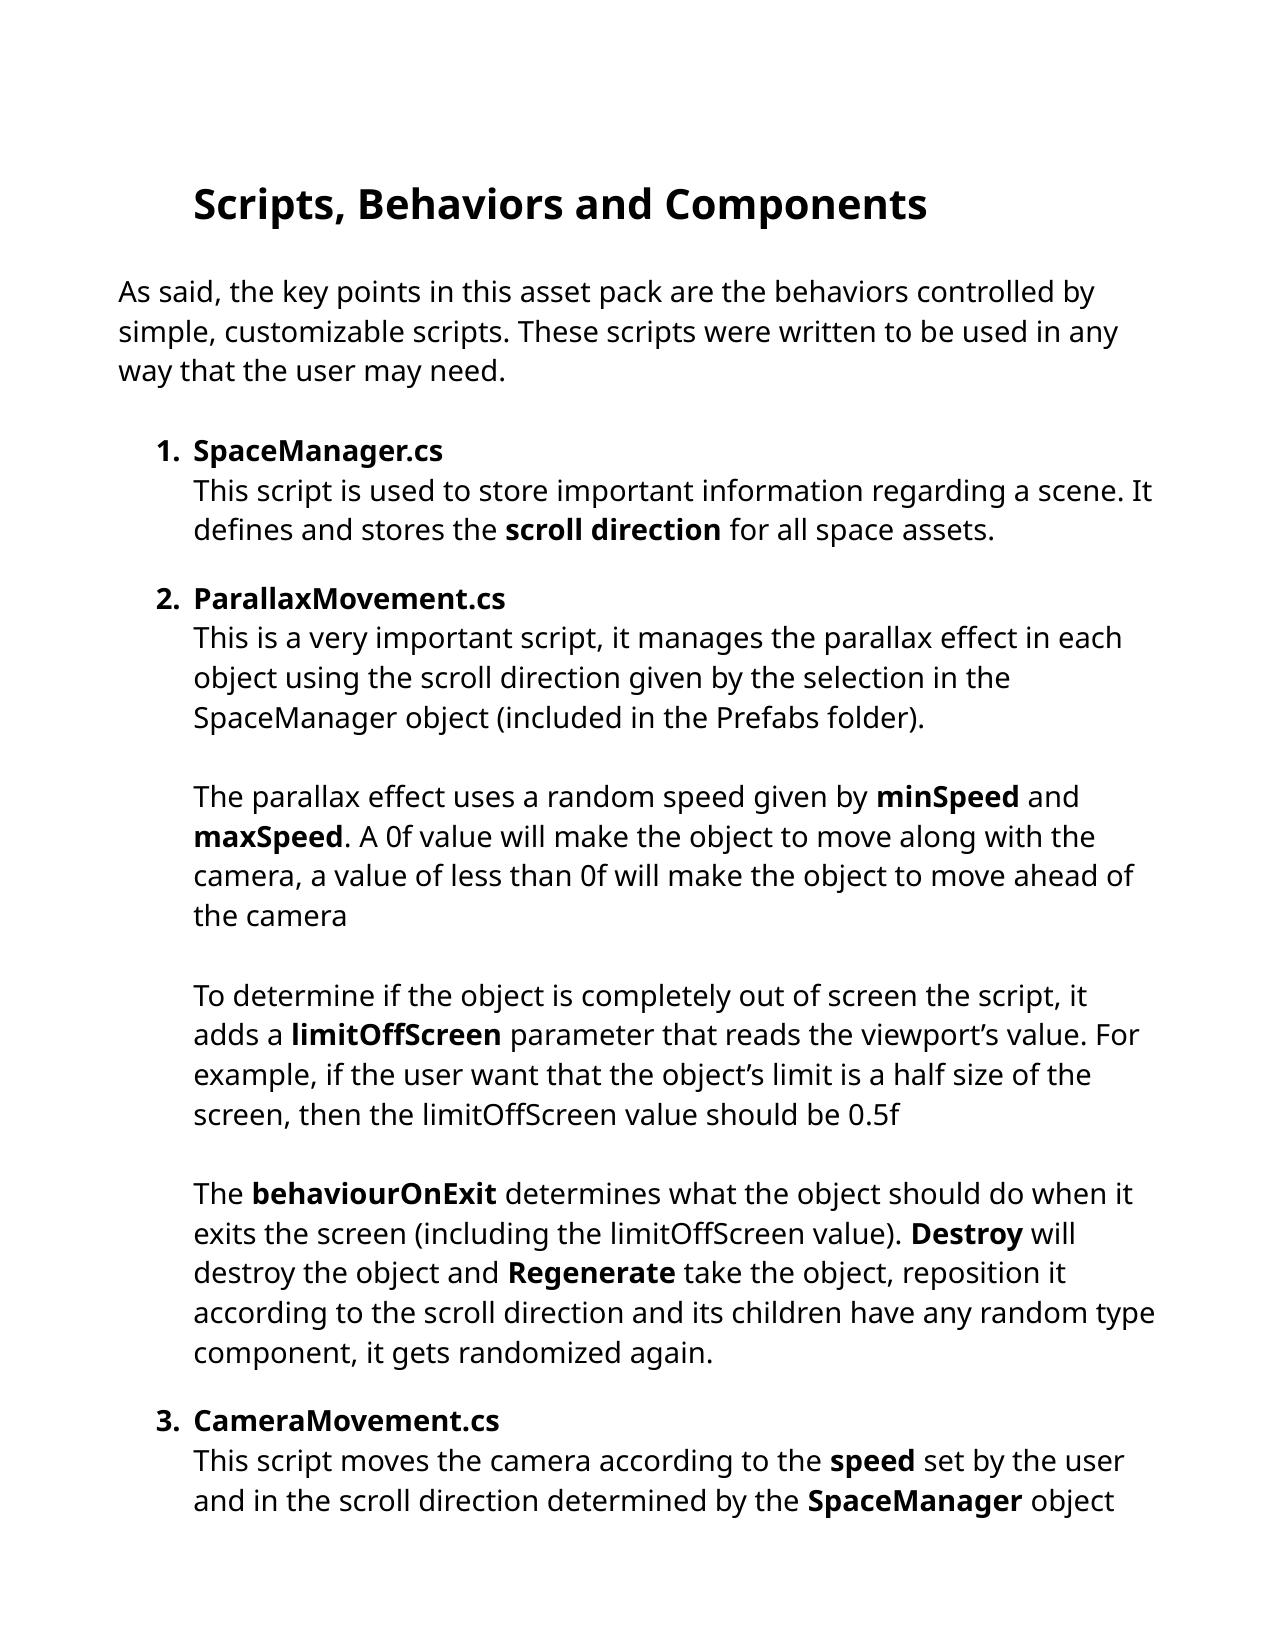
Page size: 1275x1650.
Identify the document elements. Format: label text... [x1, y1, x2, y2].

list CameraMovement.cs This script moves the camera according to the speed set by the user and in the scroll direction determined by the SpaceManager object [156, 1400, 1157, 1519]
text As said, the key points in this asset pack are the behaviors controlled by simple, customizable scripts. These scripts were written to be used in any way that the user may need. [118, 271, 1157, 390]
list ParallaxMovement.cs This is a very important script, it manages the parallax effect in each object using the scroll direction given by the selection in the SpaceManager object (included in the Prefabs folder). The parallax effect uses a random speed given by minSpeed and maxSpeed. A 0f value will make the object to move along with the camera, a value of less than 0f will make the object to move ahead of the camera To determine if the object is completely out of screen the script, it adds a limitOffScreen parameter that reads the viewport’s value. For example, if the user want that the object’s limit is a half size of the screen, then the limitOffScreen value should be 0.5f The behaviourOnExit determines what the object should do when it exits the screen (including the limitOffScreen value). Destroy will destroy the object and Regenerate take the object, reposition it according to the scroll direction and its children have any random type component, it gets randomized again. [156, 578, 1157, 1400]
text Scripts, Behaviors and Components [193, 118, 1157, 232]
list SpaceManager.cs This script is used to store important information regarding a scene. It defines and stores the scroll direction for all space assets. [156, 430, 1157, 578]
